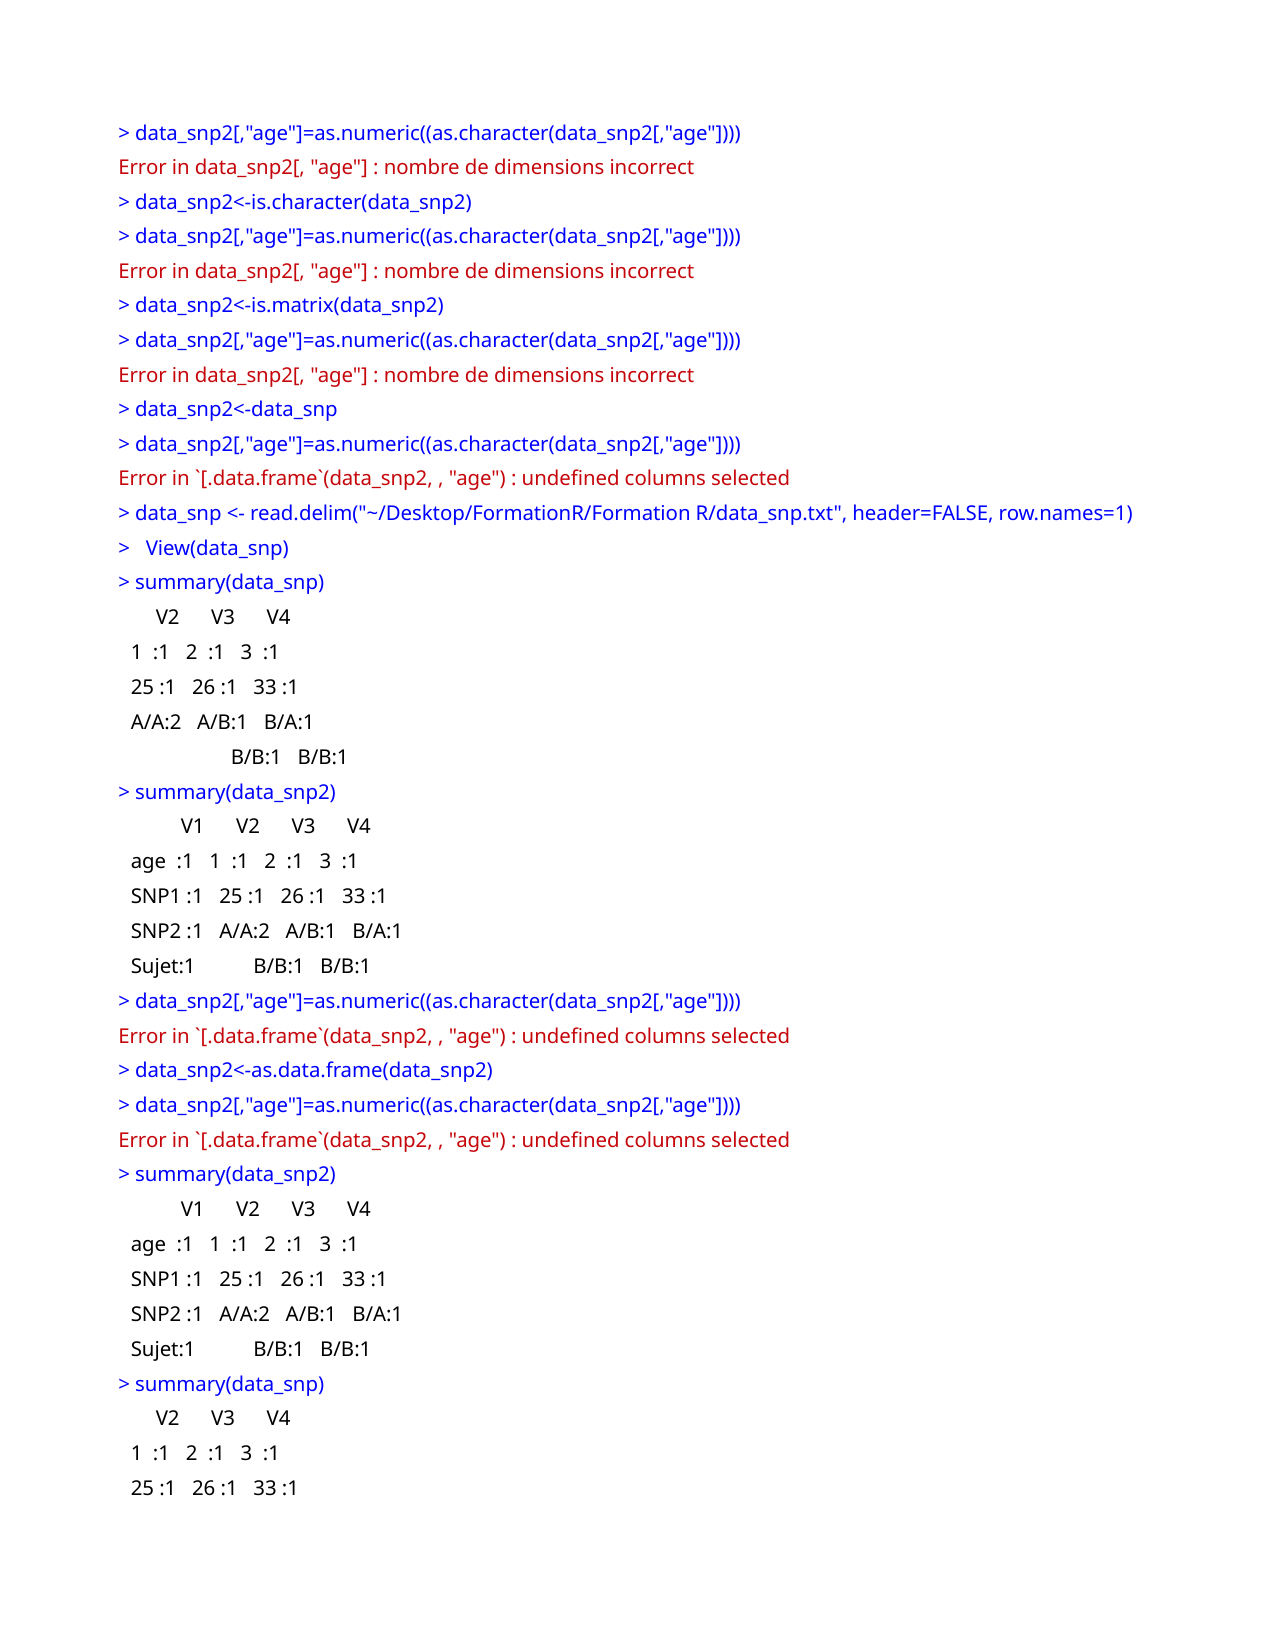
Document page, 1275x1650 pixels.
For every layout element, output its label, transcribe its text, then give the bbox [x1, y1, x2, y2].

text > data_snp2<-as.data.frame(data_snp2) [118, 1056, 1157, 1084]
text > data_snp2[,"age"]=as.numeric((as.character(data_snp2[,"age"]))) [118, 118, 1157, 146]
text > summary(data_snp2) [118, 777, 1157, 805]
text > data_snp2[,"age"]=as.numeric((as.character(data_snp2[,"age"]))) [118, 987, 1157, 1014]
text > data_snp2[,"age"]=as.numeric((as.character(data_snp2[,"age"]))) [118, 326, 1157, 353]
text 1 :1 2 :1 3 :1 [118, 637, 1157, 665]
text B/B:1 B/B:1 [118, 742, 1157, 770]
text SNP2 :1 A/A:2 A/B:1 B/A:1 [118, 1299, 1157, 1327]
text 1 :1 2 :1 3 :1 [118, 1439, 1157, 1467]
text 25 :1 26 :1 33 :1 [118, 1474, 1157, 1502]
text Error in `[.data.frame`(data_snp2, , "age") : undefined columns selected [118, 1125, 1157, 1153]
text > summary(data_snp2) [118, 1160, 1157, 1187]
text SNP1 :1 25 :1 26 :1 33 :1 [118, 1264, 1157, 1292]
text > data_snp2<-is.character(data_snp2) [118, 187, 1157, 215]
text Sujet:1 B/B:1 B/B:1 [118, 952, 1157, 980]
text age :1 1 :1 2 :1 3 :1 [118, 847, 1157, 875]
text age :1 1 :1 2 :1 3 :1 [118, 1229, 1157, 1257]
text > data_snp2[,"age"]=as.numeric((as.character(data_snp2[,"age"]))) [118, 429, 1157, 457]
text SNP1 :1 25 :1 26 :1 33 :1 [118, 882, 1157, 910]
text Error in `[.data.frame`(data_snp2, , "age") : undefined columns selected [118, 1021, 1157, 1049]
text Error in data_snp2[, "age"] : nombre de dimensions incorrect [118, 153, 1157, 180]
text Sujet:1 B/B:1 B/B:1 [118, 1334, 1157, 1362]
text > data_snp2[,"age"]=as.numeric((as.character(data_snp2[,"age"]))) [118, 222, 1157, 249]
text > summary(data_snp) [118, 1369, 1157, 1397]
text Error in data_snp2[, "age"] : nombre de dimensions incorrect [118, 256, 1157, 284]
text V1 V2 V3 V4 [118, 1194, 1157, 1222]
text V1 V2 V3 V4 [118, 812, 1157, 840]
text V2 V3 V4 [118, 602, 1157, 630]
text > data_snp <- read.delim("~/Desktop/FormationR/Formation R/data_snp.txt", header=FALSE, row.names=1) [118, 498, 1157, 526]
text > summary(data_snp) [118, 568, 1157, 595]
text > data_snp2<-data_snp [118, 395, 1157, 422]
text Error in data_snp2[, "age"] : nombre de dimensions incorrect [118, 360, 1157, 388]
text > View(data_snp) [118, 533, 1157, 561]
text SNP2 :1 A/A:2 A/B:1 B/A:1 [118, 917, 1157, 945]
text V2 V3 V4 [118, 1404, 1157, 1432]
text 25 :1 26 :1 33 :1 [118, 672, 1157, 700]
text > data_snp2[,"age"]=as.numeric((as.character(data_snp2[,"age"]))) [118, 1091, 1157, 1118]
text Error in `[.data.frame`(data_snp2, , "age") : undefined columns selected [118, 464, 1157, 492]
text > data_snp2<-is.matrix(data_snp2) [118, 291, 1157, 319]
text A/A:2 A/B:1 B/A:1 [118, 707, 1157, 735]
